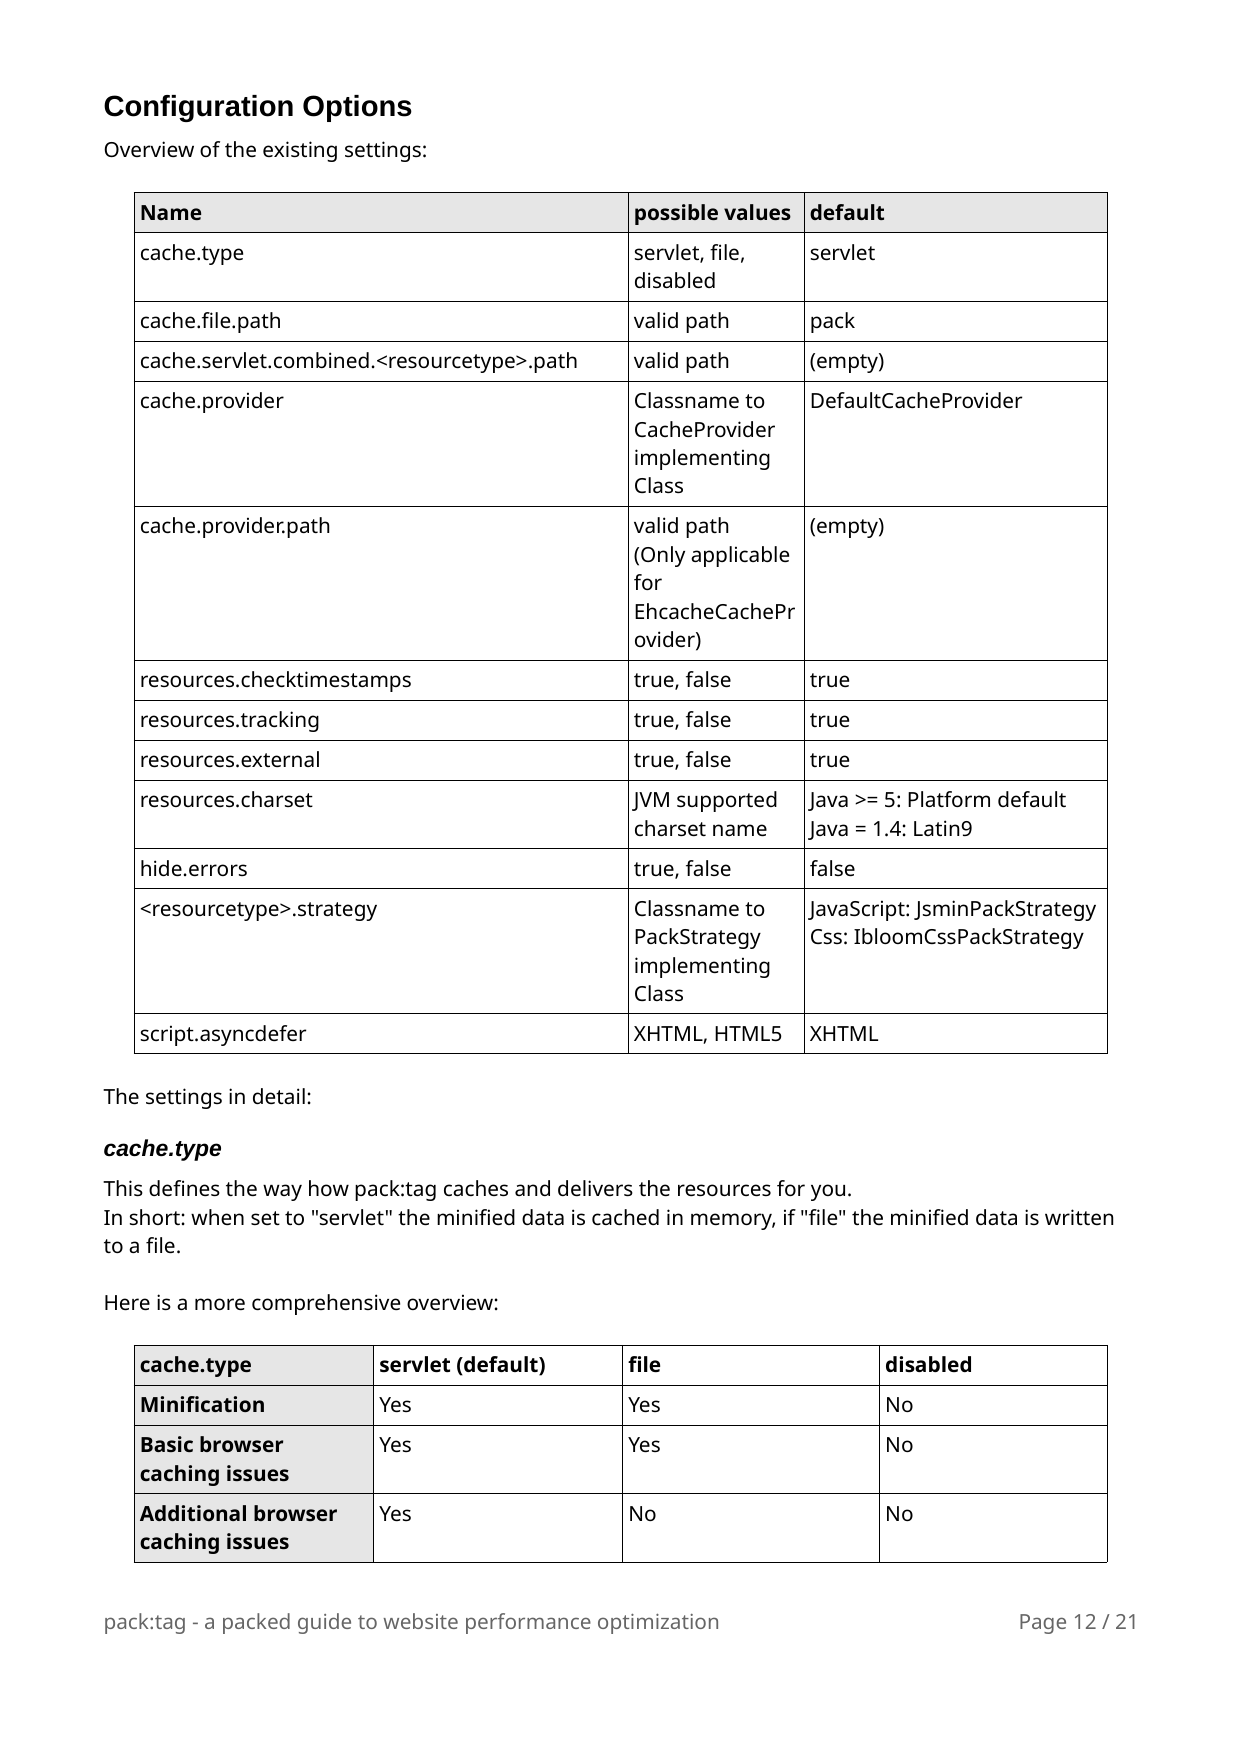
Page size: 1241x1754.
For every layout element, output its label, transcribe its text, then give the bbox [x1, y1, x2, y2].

table_cell Basic browser caching issues [135, 1426, 373, 1493]
text This defines the way how pack:tag caches and delivers the resources for you. [103, 1174, 1139, 1203]
text In short: when set to "servlet" the minified data is cached in memory, if "file" the minified data is written to a file. [103, 1203, 1139, 1259]
table_cell valid path (Only applicable for EhcacheCacheProvider) [629, 507, 804, 659]
table_cell Classname to PackStrategy implementing Class [629, 889, 804, 1013]
table_header Name [135, 193, 628, 232]
table_cell DefaultCacheProvider [805, 382, 1107, 506]
table_cell true, false [629, 661, 804, 699]
table_cell XHTML, HTML5 [629, 1014, 804, 1053]
table_cell cache.file.path [135, 302, 628, 341]
table_cell resources.checktimestamps [135, 661, 628, 699]
table_cell false [805, 849, 1107, 888]
table_cell Yes [623, 1386, 879, 1425]
table_cell hide.errors [135, 849, 628, 888]
table_cell Classname to CacheProvider implementing Class [629, 382, 804, 506]
table_header servlet (default) [374, 1346, 622, 1385]
table_cell true [805, 741, 1107, 779]
table_cell resources.charset [135, 781, 628, 848]
table_header disabled [880, 1346, 1107, 1385]
table_cell <resourcetype>.strategy [135, 889, 628, 1013]
table_header default [805, 193, 1107, 232]
table_cell true, false [629, 701, 804, 739]
table_cell (empty) [805, 342, 1107, 381]
table_cell Additional browser caching issues [135, 1494, 373, 1562]
table_cell Yes [374, 1386, 622, 1425]
table_cell true [805, 701, 1107, 739]
table_header file [623, 1346, 879, 1385]
table_cell No [880, 1494, 1107, 1562]
table_cell No [623, 1494, 879, 1562]
table_cell true, false [629, 849, 804, 888]
table_cell JVM supported charset name [629, 781, 804, 848]
text Here is a more comprehensive overview: [103, 1288, 1139, 1316]
text Overview of the existing settings: [103, 135, 1139, 164]
table_cell true [805, 661, 1107, 699]
table_cell cache.servlet.combined.<resourcetype>.path [135, 342, 628, 381]
table_cell servlet, file, disabled [629, 233, 804, 301]
table_cell cache.provider [135, 382, 628, 506]
table_cell Minification [135, 1386, 373, 1425]
table_cell No [880, 1426, 1107, 1493]
text The settings in detail: [103, 1082, 1139, 1110]
table_cell Java >= 5: Platform default Java = 1.4: Latin9 [805, 781, 1107, 848]
table_cell Yes [374, 1494, 622, 1562]
table_header possible values [629, 193, 804, 232]
table_cell cache.type [135, 233, 628, 301]
table_cell XHTML [805, 1014, 1107, 1053]
table_cell servlet [805, 233, 1107, 301]
table_cell Yes [623, 1426, 879, 1493]
table_cell resources.tracking [135, 701, 628, 739]
table_cell script.asyncdefer [135, 1014, 628, 1053]
table_cell (empty) [805, 507, 1107, 659]
table_cell true, false [629, 741, 804, 779]
table_cell JavaScript: JsminPackStrategy Css: IbloomCssPackStrategy [805, 889, 1107, 1013]
table_cell valid path [629, 342, 804, 381]
table_cell valid path [629, 302, 804, 341]
table_cell pack [805, 302, 1107, 341]
table_cell cache.provider.path [135, 507, 628, 659]
subtitle cache.type [103, 1135, 1139, 1162]
table_cell No [880, 1386, 1107, 1425]
table_cell Yes [374, 1426, 622, 1493]
subtitle Configuration Options [103, 89, 1139, 123]
table_header cache.type [135, 1346, 373, 1385]
table_cell resources.external [135, 741, 628, 779]
